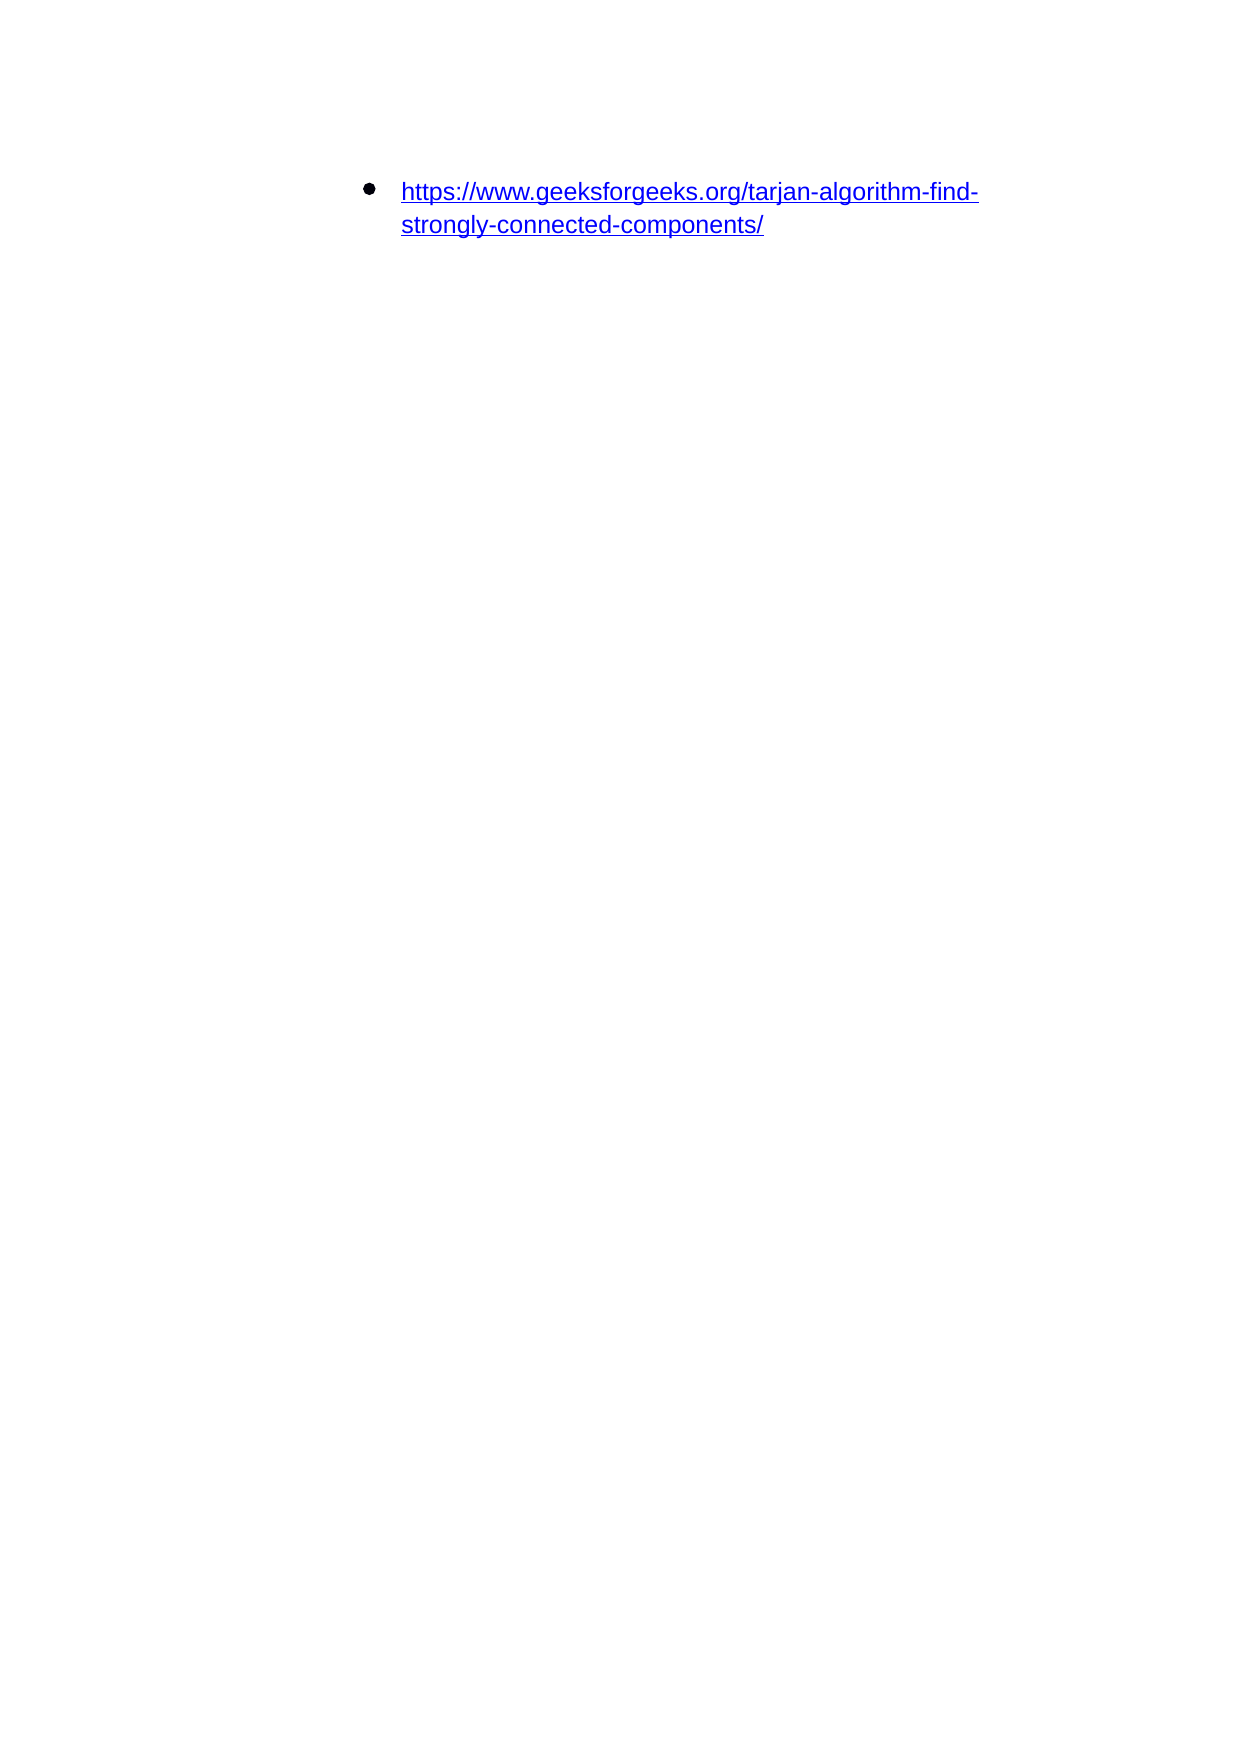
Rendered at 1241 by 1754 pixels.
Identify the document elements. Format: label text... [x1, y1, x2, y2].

list https://www.geeksforgeeks.org/tarjan-algorithm-find-strongly-connected-components/ [363, 177, 1063, 238]
